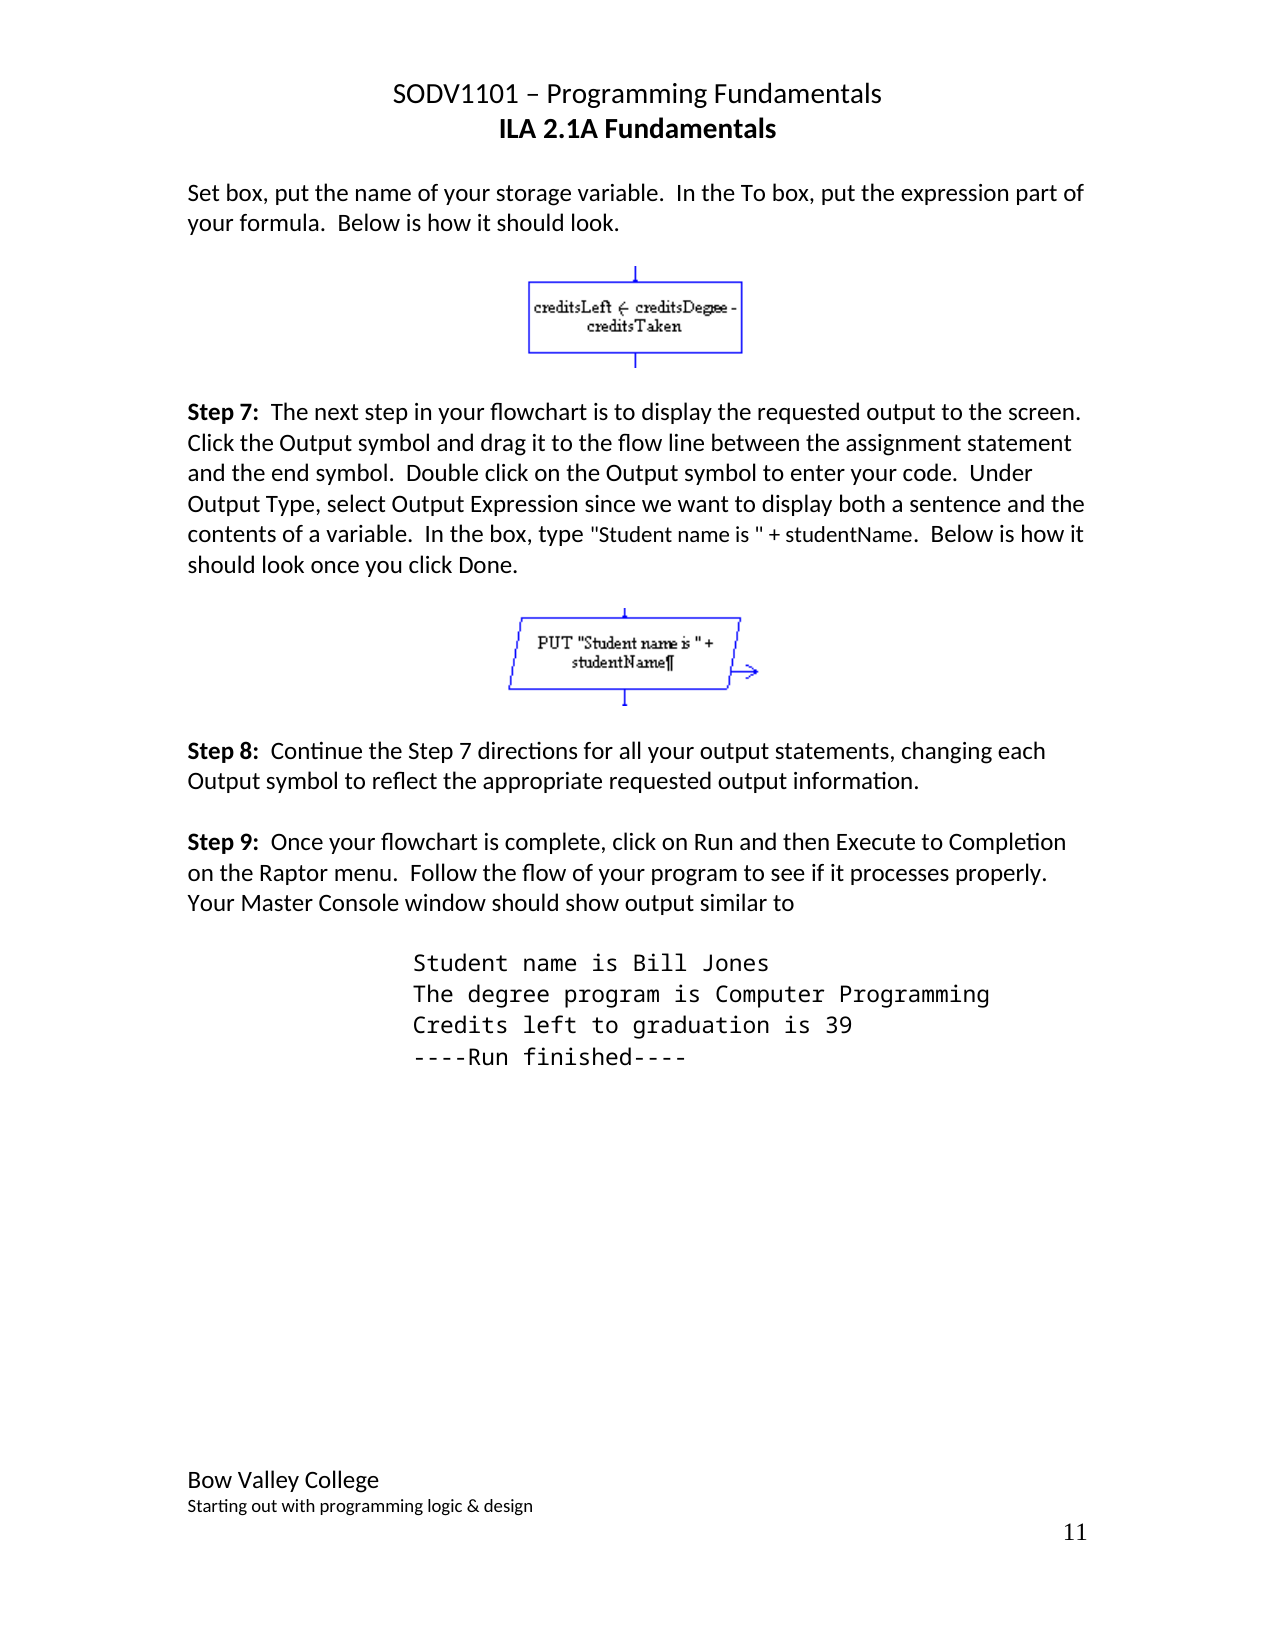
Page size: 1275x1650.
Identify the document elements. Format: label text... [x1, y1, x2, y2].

text Step 8: Continue the Step 7 directions for all your output statements, changing each Output symbol to reflect the appropriate requested output information. [187, 735, 1087, 796]
text Step 9: Once your flowchart is complete, click on Run and then Execute to Completion on the Raptor menu. Follow the flow of your program to see if it processes properly. Your Master Console window should show output similar to [187, 826, 1087, 918]
text Set box, put the name of your storage variable. In the To box, put the expression part of your formula. Below is how it should look. [187, 177, 1087, 238]
text Student name is Bill Jones [412, 947, 1087, 978]
text Credits left to graduation is 39 [412, 1009, 1087, 1040]
picture [490, 608, 785, 706]
picture [491, 266, 784, 368]
text Step 7: The next step in your flowchart is to display the requested output to the screen. Click the Output symbol and drag it to the flow line between the assignment statement and the end symbol. Double click on the Output symbol to enter your code. Under Output Type, select Output Expression since we want to display both a sentence and the contents of a variable. In the box, type "Student name is " + studentName. Below is how it should look once you click Done. [187, 396, 1087, 579]
text ----Run finished---- [412, 1040, 1087, 1072]
text The degree program is Computer Programming [412, 978, 1087, 1009]
